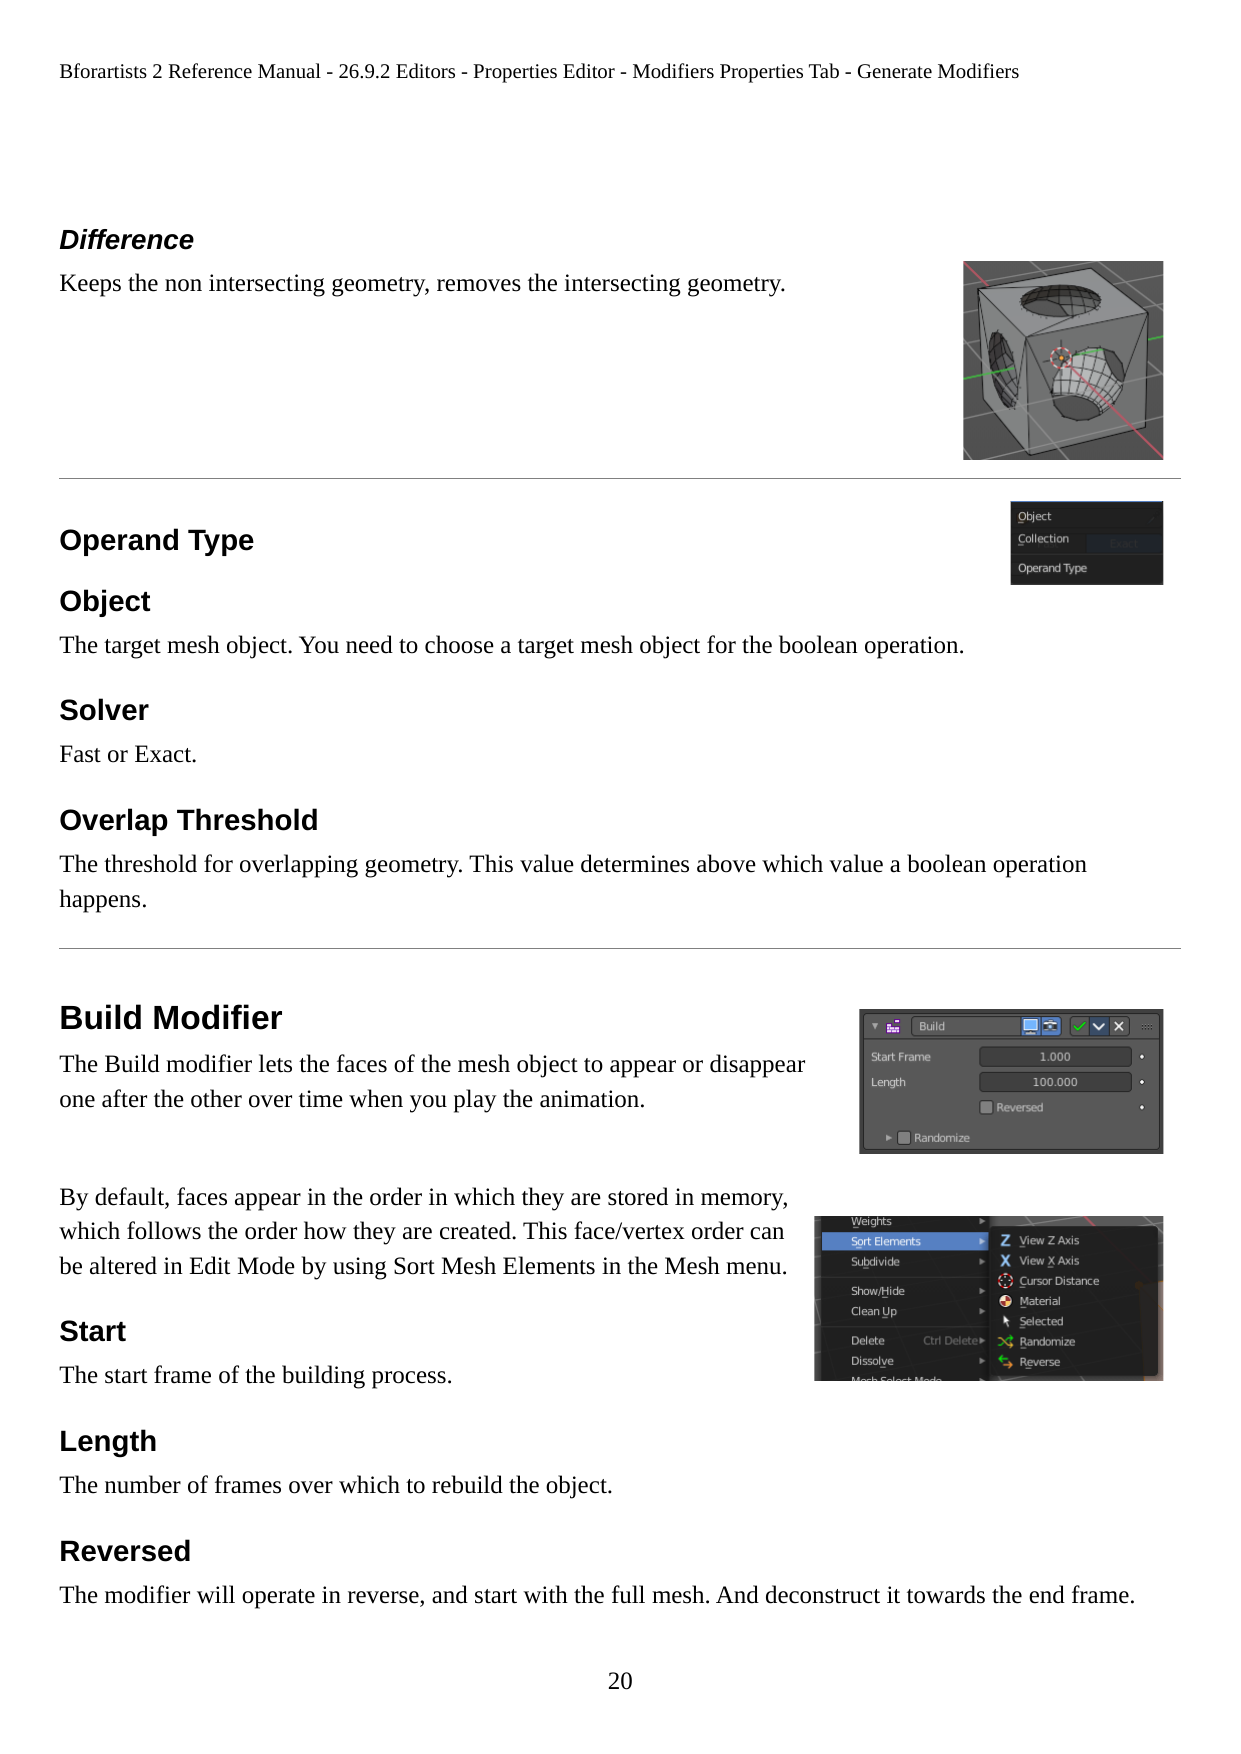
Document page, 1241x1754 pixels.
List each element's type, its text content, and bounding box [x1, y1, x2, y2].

text Fast or Exact. [59, 739, 1181, 768]
subtitle [1164, 523, 1181, 556]
picture [1010, 501, 1164, 585]
picture [859, 1009, 1164, 1154]
text The modifier will operate in reverse, and start with the full mesh. And deconstruct it towards the end frame. [59, 1580, 1181, 1609]
subtitle Object [59, 583, 1181, 617]
picture [963, 261, 1164, 460]
picture [814, 1216, 1164, 1381]
text The threshold for overlapping geometry. This value determines above which value a boolean operation happens. [59, 849, 1181, 913]
subtitle [1164, 1314, 1181, 1348]
text The target mesh object. You need to choose a target mesh object for the boolean operation. [59, 630, 1181, 658]
subtitle Solver [59, 693, 1181, 727]
subtitle Start [59, 1314, 814, 1348]
subtitle Difference [59, 223, 1181, 255]
text The Build modifier lets the faces of the mesh object to appear or disappear one after the other over time when you play the animation. [59, 1049, 859, 1112]
subtitle Reversed [59, 1534, 1181, 1568]
subtitle Operand Type [59, 523, 1010, 556]
text Keeps the non intersecting geometry, removes the intersecting geometry. [59, 268, 963, 296]
subtitle Overlap Threshold [59, 803, 1181, 837]
subtitle Length [59, 1424, 1181, 1458]
text By default, faces appear in the order in which they are stored in memory, which follows the order how they are created. This face/vertex order can be altered in Edit Mode by using Sort Mesh Elements in the Mesh menu. [59, 1182, 1181, 1279]
subtitle Build Modifier [59, 998, 1181, 1037]
text The start frame of the building process. [59, 1361, 1181, 1389]
text The number of frames over which to rebuild the object. [59, 1471, 1181, 1499]
